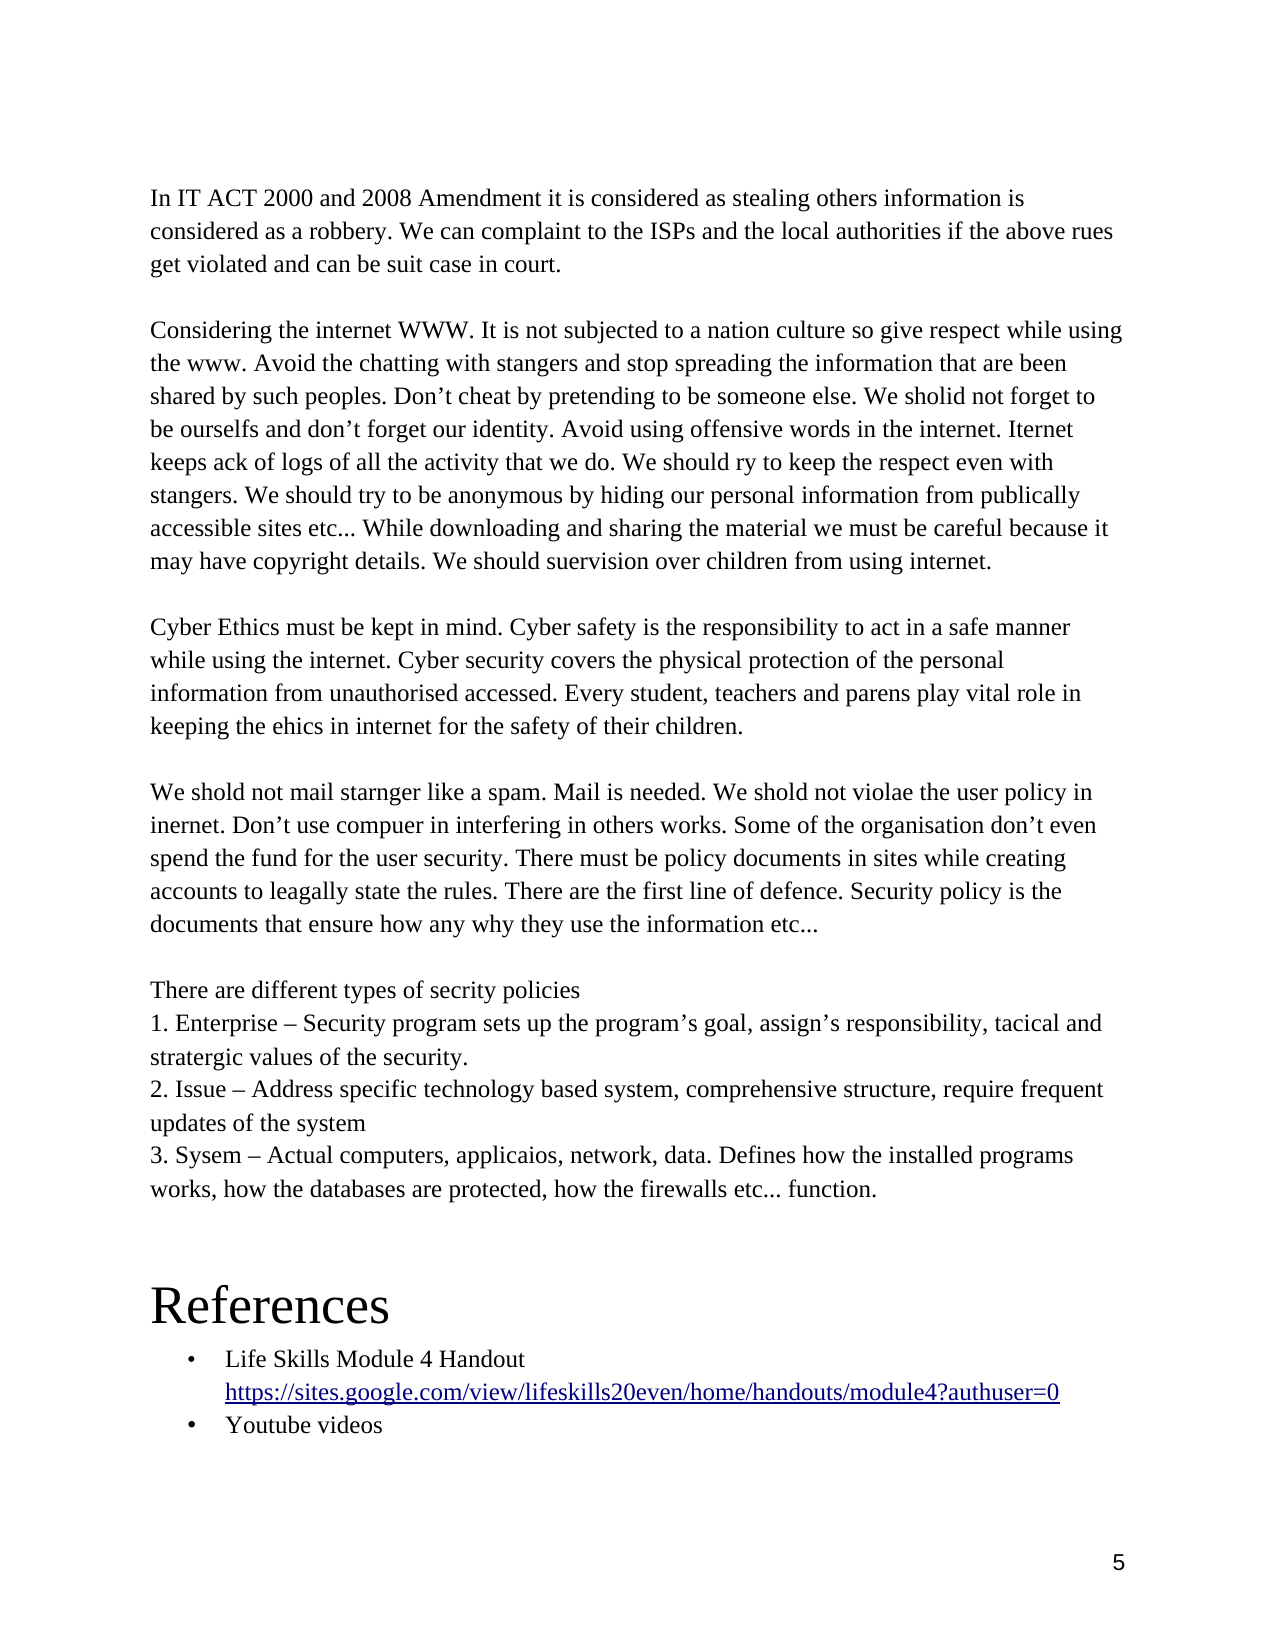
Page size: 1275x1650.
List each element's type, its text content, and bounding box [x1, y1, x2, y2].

text 1. Enterprise – Security program sets up the program’s goal, assign’s responsibility, tacical and stratergic values of the security. [150, 1008, 1125, 1070]
list Youtube videos [187, 1410, 1125, 1439]
text 2. Issue – Address specific technology based system, comprehensive structure, require frequent updates of the system [150, 1074, 1125, 1136]
text References [150, 1273, 1125, 1335]
text 3. Sysem – Actual computers, applicaios, network, data. Defines how the installed programs works, how the databases are protected, how the firewalls etc... function. [150, 1141, 1125, 1202]
list Life Skills Module 4 Handout https://sites.google.com/view/lifeskills20even/home/handouts/module4?authuser=0 [187, 1344, 1125, 1406]
text Considering the internet WWW. It is not subjected to a nation culture so give respect while using the www. Avoid the chatting with stangers and stop spreading the information that are been shared by such peoples. Don’t cheat by pretending to be someone else. We sholid not forget to be ourselfs and don’t forget our identity. Avoid using offensive words in the internet. Iternet keeps ack of logs of all the activity that we do. We should ry to keep the respect even with stangers. We should try to be anonymous by hiding our personal information from publically accessible sites etc... While downloading and sharing the material we must be careful because it may have copyright details. We should suervision over children from using internet. [150, 315, 1125, 575]
text Cyber Ethics must be kept in mind. Cyber safety is the responsibility to act in a safe manner while using the internet. Cyber security covers the physical protection of the personal information from unauthorised accessed. Every student, teachers and parens play vital role in keeping the ehics in internet for the safety of their children. [150, 612, 1125, 740]
text We shold not mail starnger like a spam. Mail is needed. We shold not violae the user policy in inernet. Don’t use compuer in interfering in others works. Some of the organisation don’t even spend the fund for the user security. There must be policy documents in sites while creating accounts to leagally state the rules. There are the first line of defence. Security policy is the documents that ensure how any why they use the information etc... [150, 777, 1125, 938]
text In IT ACT 2000 and 2008 Amendment it is considered as stealing others information is considered as a robbery. We can complaint to the ISPs and the local authorities if the above rues get violated and can be suit case in court. [150, 183, 1125, 278]
text There are different types of secrity policies [150, 976, 1125, 1004]
